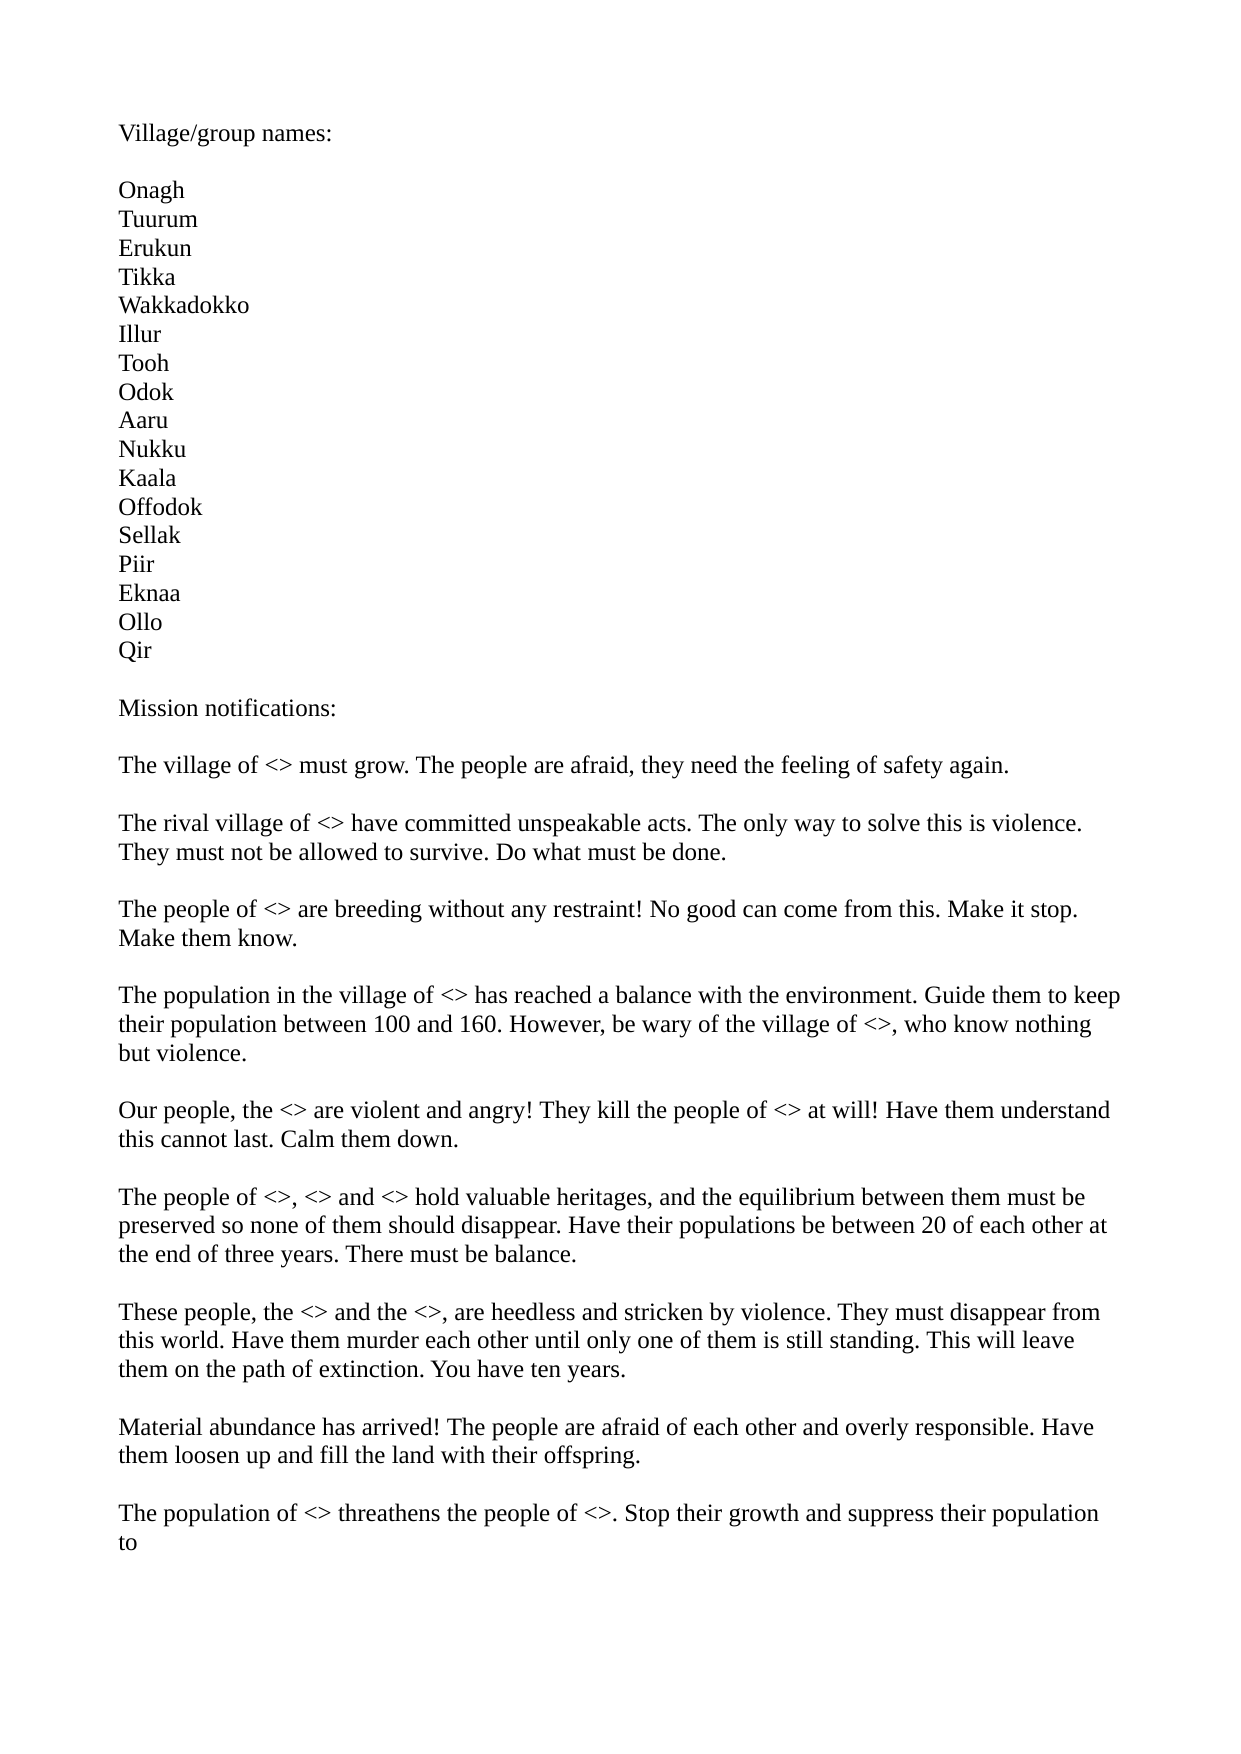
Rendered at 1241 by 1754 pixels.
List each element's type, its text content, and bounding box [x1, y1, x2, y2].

text Village/group names: [118, 118, 1122, 147]
text Material abundance has arrived! The people are afraid of each other and overly responsible. Have them loosen up and fill the land with their offspring. [118, 1412, 1122, 1469]
text Erukun [118, 233, 1122, 262]
text The population of <> threathens the people of <>. Stop their growth and suppress their population to [118, 1498, 1122, 1556]
text Aaru [118, 406, 1122, 434]
text Sellak [118, 521, 1122, 549]
text Qir [118, 636, 1122, 664]
text Nukku [118, 434, 1122, 463]
text The rival village of <> have committed unspeakable acts. The only way to solve this is violence. They must not be allowed to survive. Do what must be done. [118, 808, 1122, 866]
text Offodok [118, 492, 1122, 521]
text Tikka [118, 262, 1122, 291]
text Odok [118, 377, 1122, 406]
text The population in the village of <> has reached a balance with the environment. Guide them to keep their population between 100 and 160. However, be wary of the village of <>, who know nothing but violence. [118, 981, 1122, 1067]
text Wakkadokko [118, 291, 1122, 319]
text The village of <> must grow. The people are afraid, they need the feeling of safety again. [118, 751, 1122, 779]
text Eknaa [118, 578, 1122, 607]
text These people, the <> and the <>, are heedless and stricken by violence. They must disappear from this world. Have them murder each other until only one of them is still standing. This will leave them on the path of extinction. You have ten years. [118, 1297, 1122, 1383]
text Tuurum [118, 204, 1122, 233]
text Illur [118, 319, 1122, 348]
text Mission notifications: [118, 693, 1122, 722]
text The people of <> are breeding without any restraint! No good can come from this. Make it stop. Make them know. [118, 894, 1122, 952]
text Onagh [118, 176, 1122, 204]
text Tooh [118, 348, 1122, 377]
text Ollo [118, 607, 1122, 636]
text The people of <>, <> and <> hold valuable heritages, and the equilibrium between them must be preserved so none of them should disappear. Have their populations be between 20 of each other at the end of three years. There must be balance. [118, 1182, 1122, 1268]
text Kaala [118, 463, 1122, 492]
text Piir [118, 549, 1122, 578]
text Our people, the <> are violent and angry! They kill the people of <> at will! Have them understand this cannot last. Calm them down. [118, 1096, 1122, 1153]
